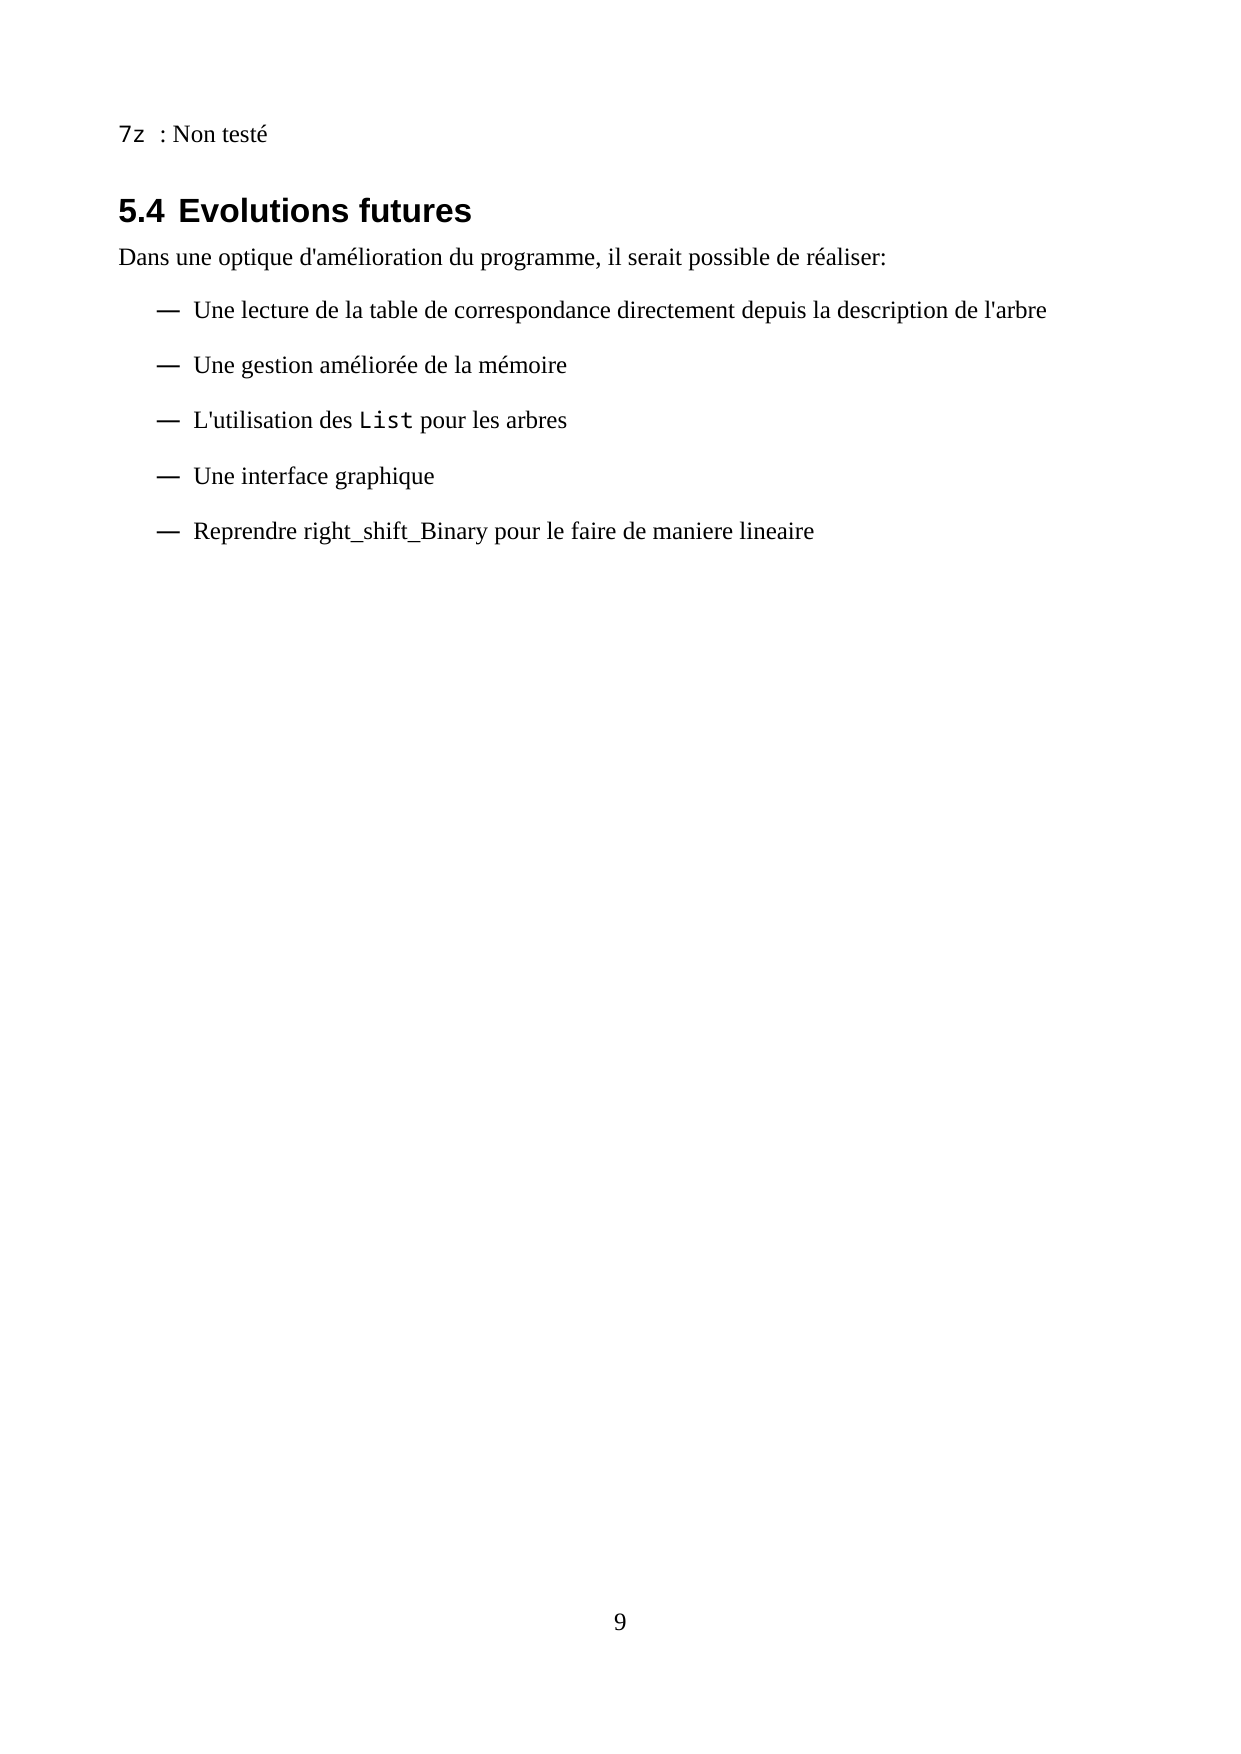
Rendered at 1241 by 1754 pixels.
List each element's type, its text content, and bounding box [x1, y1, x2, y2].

list L'utilisation des List pour les arbres [156, 402, 1122, 436]
subtitle Evolutions futures [118, 191, 1122, 230]
list Une gestion améliorée de la mémoire [156, 347, 1122, 381]
list Reprendre right_shift_Binary pour le faire de maniere lineaire [156, 513, 1122, 547]
list Une lecture de la table de correspondance directement depuis la description de l'arbre [156, 291, 1122, 325]
text Dans une optique d'amélioration du programme, il serait possible de réaliser: [118, 242, 1122, 271]
text 7z : Non testé [118, 118, 1122, 149]
list Une interface graphique [156, 457, 1122, 492]
